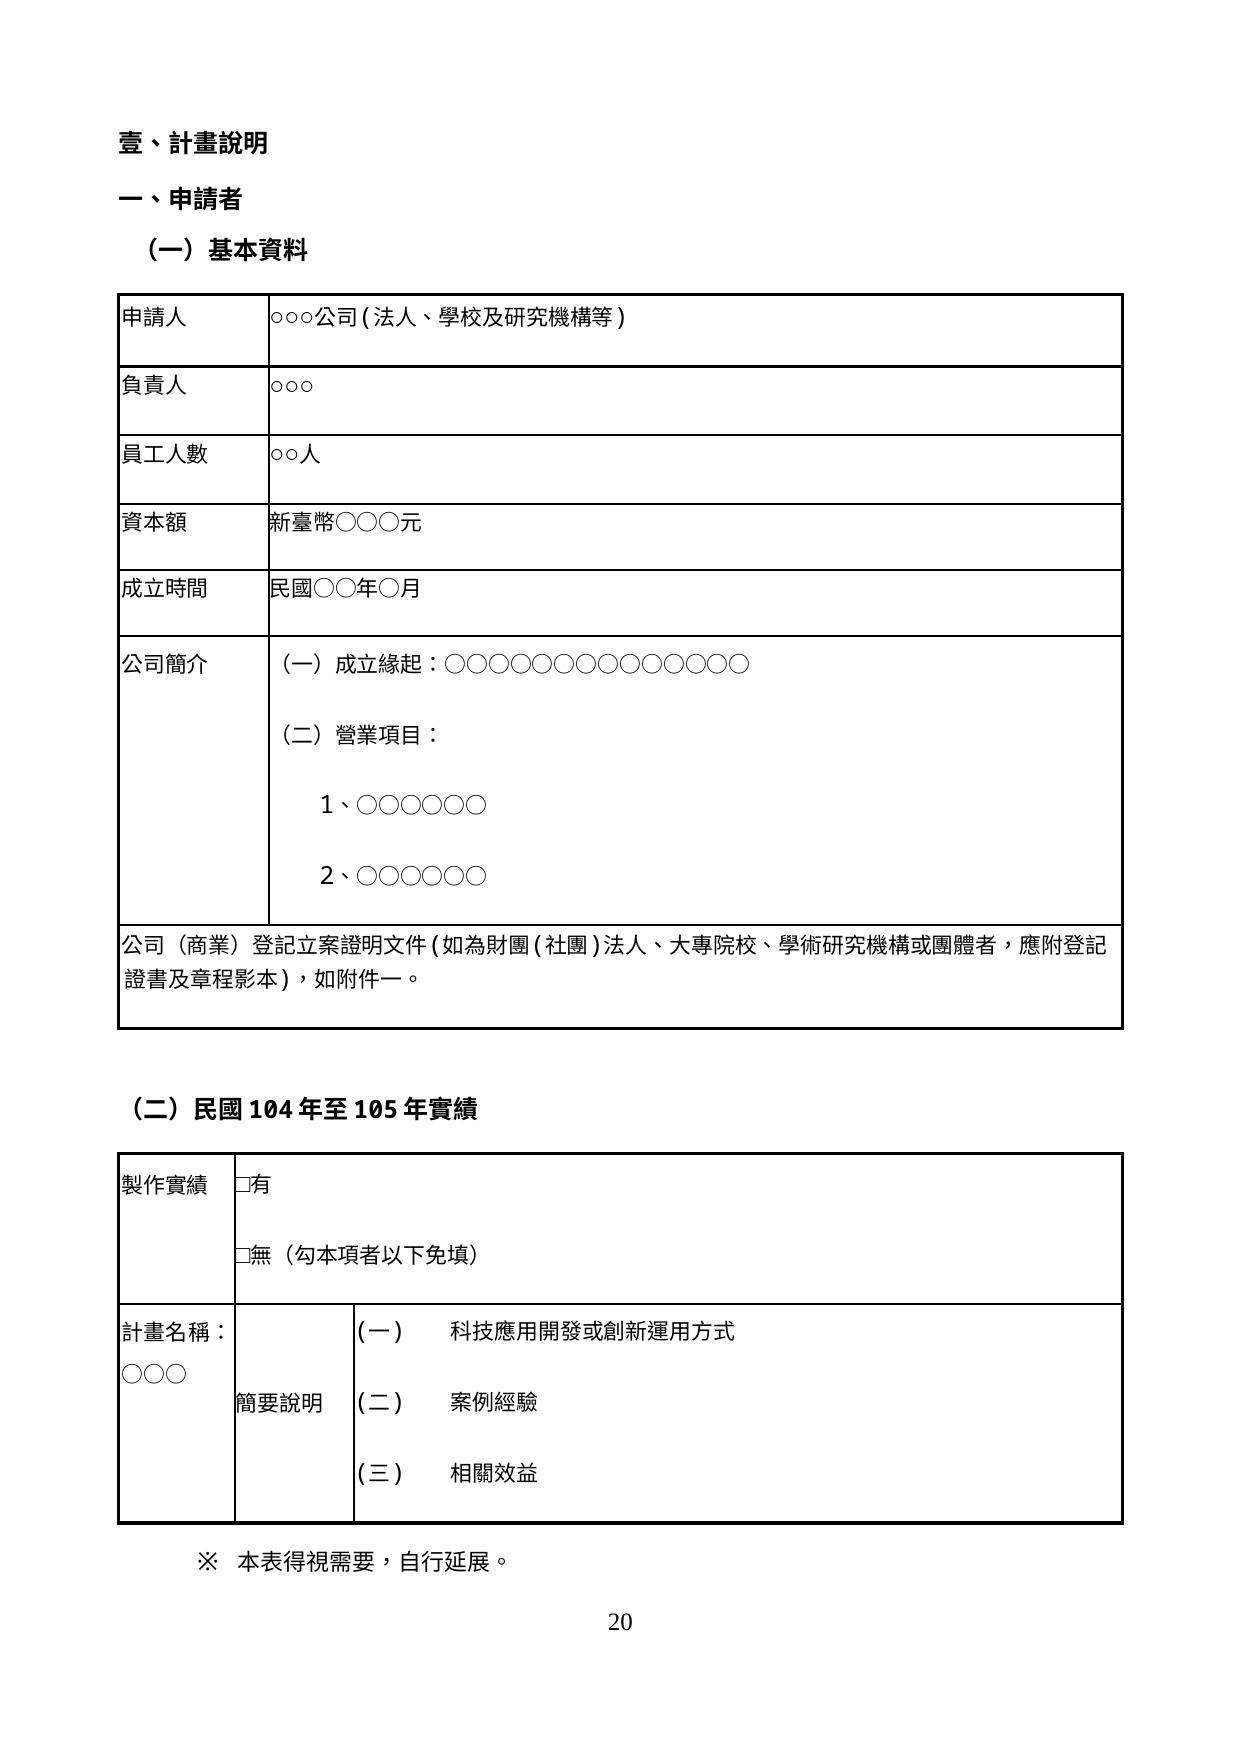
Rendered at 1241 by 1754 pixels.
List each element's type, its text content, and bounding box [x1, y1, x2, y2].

table_cell （一）成立緣起：○○○○○○○○○○○○○○ （二）營業項目： 1、○○○○○○ 2、○○○○○○ [270, 637, 1121, 924]
table_header ○○○公司(法人、學校及研究機構等) [270, 296, 1121, 365]
table_header □有 □無（勾本項者以下免填） [236, 1155, 1121, 1303]
table_cell 公司簡介 [120, 637, 268, 924]
table_cell 計畫名稱：○○○ [120, 1305, 234, 1521]
table_header 製作實績 [120, 1155, 234, 1303]
table_cell 負責人 [120, 368, 268, 434]
table_cell 簡要說明 [236, 1305, 353, 1521]
text 一、申請者 [118, 174, 1122, 216]
table_cell 公司（商業）登記立案證明文件(如為財團(社團)法人、大專院校、學術研究機構或團體者，應附登記證書及章程影本)，如附件一。 [120, 926, 1121, 1027]
table_cell ○○人 [270, 436, 1121, 502]
table_cell 民國○○年○月 [270, 571, 1121, 635]
text （二）民國104年至105年實績 [118, 1089, 1122, 1126]
table_cell 資本額 [120, 505, 268, 568]
table_header 申請人 [120, 296, 268, 365]
table_cell 新臺幣○○○元 [270, 505, 1121, 568]
text ※ 本表得視需要，自行延展。 [148, 1543, 1122, 1577]
table_cell (一) 科技應用開發或創新運用方式 (二) 案例經驗 (三) 相關效益 [355, 1305, 1121, 1521]
text （一）基本資料 [118, 231, 1122, 267]
table_cell 員工人數 [120, 436, 268, 502]
table_cell 成立時間 [120, 571, 268, 635]
table_cell ○○○ [270, 368, 1121, 434]
text 壹、計畫說明 [118, 118, 1122, 160]
